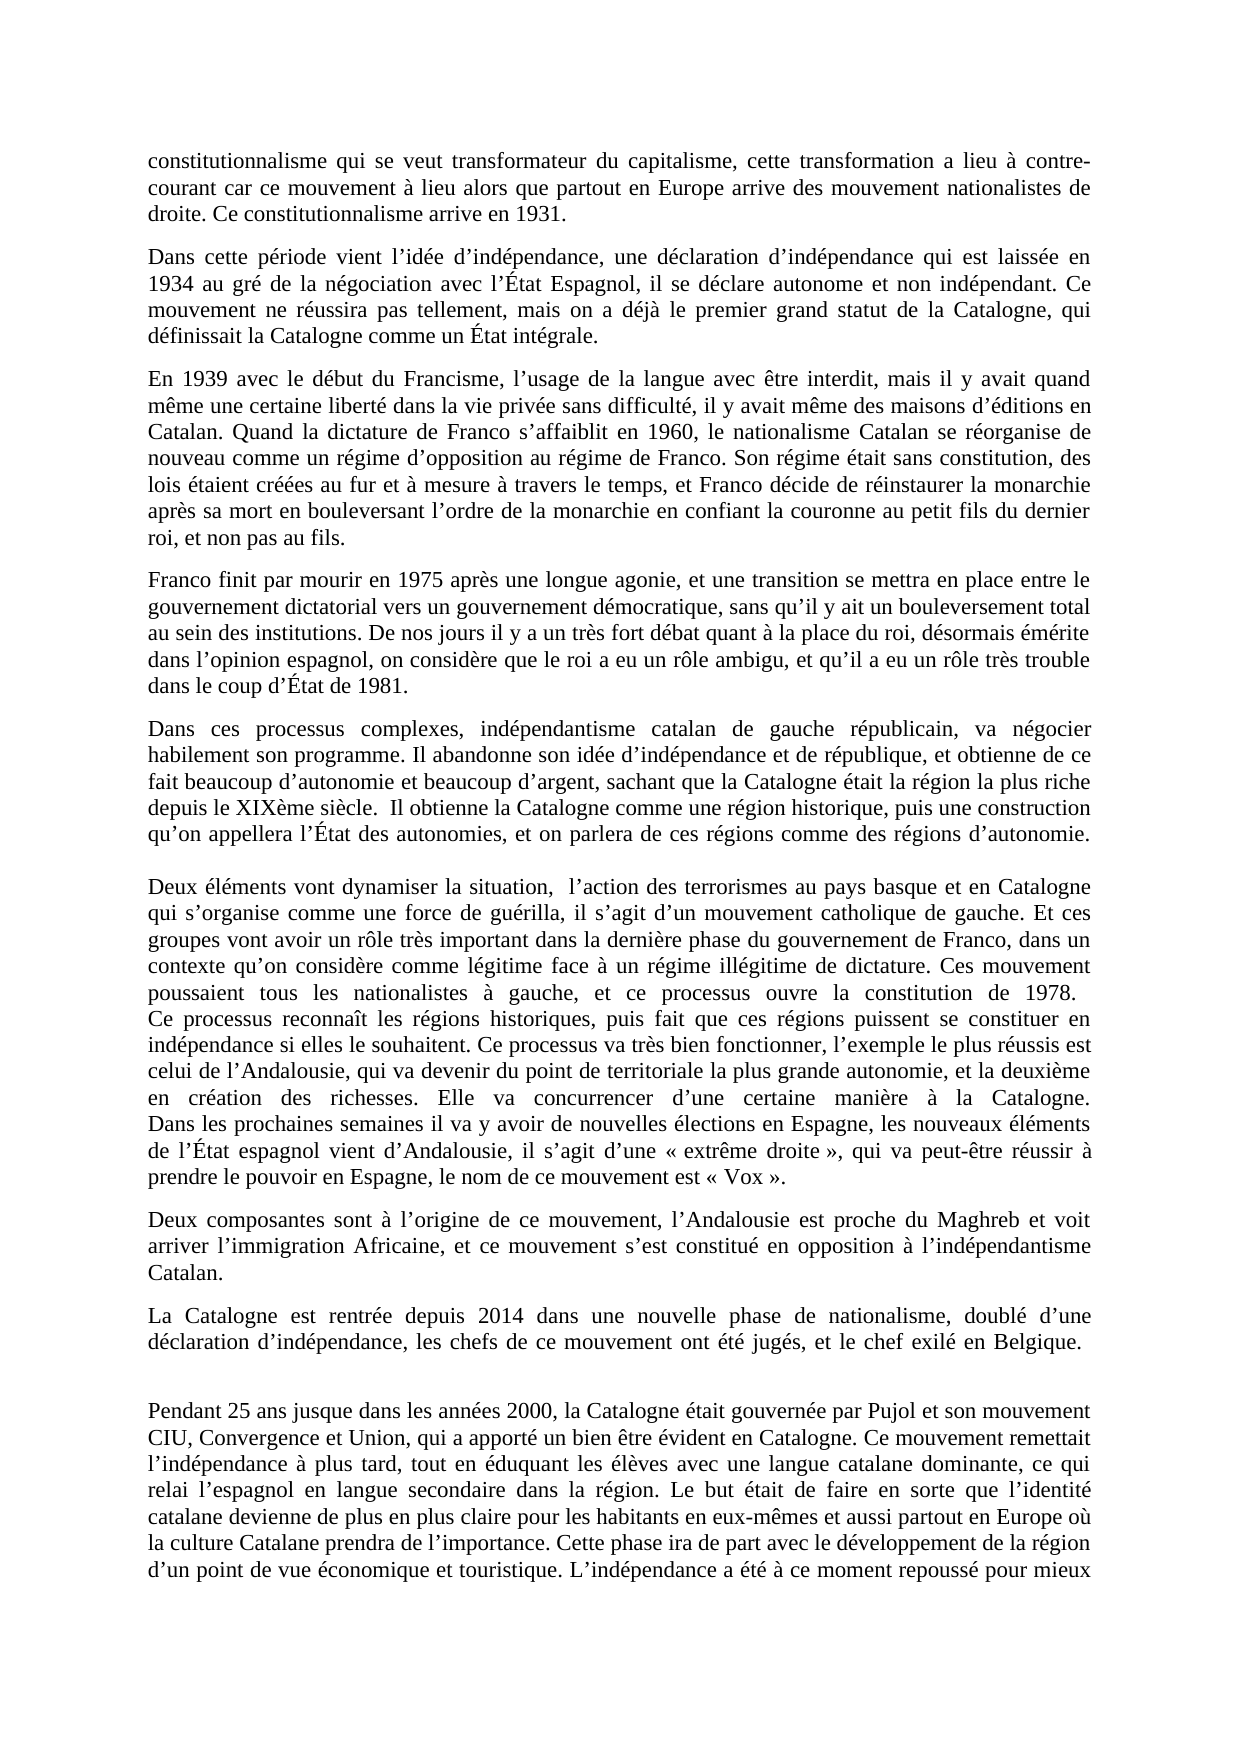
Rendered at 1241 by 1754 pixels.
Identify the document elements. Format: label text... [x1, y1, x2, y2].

text Dans cette période vient l’idée d’indépendance, une déclaration d’indépendance qui est laissée en 1934 au gré de la négociation avec l’État Espagnol, il se déclare autonome et non indépendant. Ce mouvement ne réussira pas tellement, mais on a déjà le premier grand statut de la Catalogne, qui définissait la Catalogne comme un État intégrale. [148, 243, 1093, 349]
text constitutionnalisme qui se veut transformateur du capitalisme, cette transformation a lieu à contre-courant car ce mouvement à lieu alors que partout en Europe arrive des mouvement nationalistes de droite. Ce constitutionnalisme arrive en 1931. [148, 148, 1093, 227]
text Deux composantes sont à l’origine de ce mouvement, l’Andalousie est proche du Maghreb et voit arriver l’immigration Africaine, et ce mouvement s’est constitué en opposition à l’indépendantisme Catalan. [148, 1206, 1093, 1285]
text La Catalogne est rentrée depuis 2014 dans une nouvelle phase de nationalisme, doublé d’une déclaration d’indépendance, les chefs de ce mouvement ont été jugés, et le chef exilé en Belgique. [148, 1302, 1093, 1381]
text Dans ces processus complexes, indépendantisme catalan de gauche républicain, va négocier habilement son programme. Il abandonne son idée d’indépendance et de république, et obtienne de ce fait beaucoup d’autonomie et beaucoup d’argent, sachant que la Catalogne était la région la plus riche depuis le XIXème siècle. Il obtienne la Catalogne comme une région historique, puis une construction qu’on appellera l’État des autonomies, et on parlera de ces régions comme des régions d’autonomie. Deux éléments vont dynamiser la situation, l’action des terrorismes au pays basque et en Catalogne qui s’organise comme une force de guérilla, il s’agit d’un mouvement catholique de gauche. Et ces groupes vont avoir un rôle très important dans la dernière phase du gouvernement de Franco, dans un contexte qu’on considère comme légitime face à un régime illégitime de dictature. Ces mouvement poussaient tous les nationalistes à gauche, et ce processus ouvre la constitution de 1978. Ce processus reconnaît les régions historiques, puis fait que ces régions puissent se constituer en indépendance si elles le souhaitent. Ce processus va très bien fonctionner, l’exemple le plus réussis est celui de l’Andalousie, qui va devenir du point de territoriale la plus grande autonomie, et la deuxième en création des richesses. Elle va concurrencer d’une certaine manière à la Catalogne. Dans les prochaines semaines il va y avoir de nouvelles élections en Espagne, les nouveaux éléments de l’État espagnol vient d’Andalousie, il s’agit d’une « extrême droite », qui va peut-être réussir à prendre le pouvoir en Espagne, le nom de ce mouvement est « Vox ». [148, 715, 1093, 1189]
text Franco finit par mourir en 1975 après une longue agonie, et une transition se mettra en place entre le gouvernement dictatorial vers un gouvernement démocratique, sans qu’il y ait un bouleversement total au sein des institutions. De nos jours il y a un très fort débat quant à la place du roi, désormais émérite dans l’opinion espagnol, on considère que le roi a eu un rôle ambigu, et qu’il a eu un rôle très trouble dans le coup d’État de 1981. [148, 567, 1093, 698]
text Pendant 25 ans jusque dans les années 2000, la Catalogne était gouvernée par Pujol et son mouvement CIU, Convergence et Union, qui a apporté un bien être évident en Catalogne. Ce mouvement remettait l’indépendance à plus tard, tout en éduquant les élèves avec une langue catalane dominante, ce qui relai l’espagnol en langue secondaire dans la région. Le but était de faire en sorte que l’identité catalane devienne de plus en plus claire pour les habitants en eux-mêmes et aussi partout en Europe où la culture Catalane prendra de l’importance. Cette phase ira de part avec le développement de la région d’un point de vue économique et touristique. L’indépendance a été à ce moment repoussé pour mieux [148, 1397, 1093, 1582]
text En 1939 avec le début du Francisme, l’usage de la langue avec être interdit, mais il y avait quand même une certaine liberté dans la vie privée sans difficulté, il y avait même des maisons d’éditions en Catalan. Quand la dictature de Franco s’affaiblit en 1960, le nationalisme Catalan se réorganise de nouveau comme un régime d’opposition au régime de Franco. Son régime était sans constitution, des lois étaient créées au fur et à mesure à travers le temps, et Franco décide de réinstaurer la monarchie après sa mort en bouleversant l’ordre de la monarchie en confiant la couronne au petit fils du dernier roi, et non pas au fils. [148, 365, 1093, 550]
